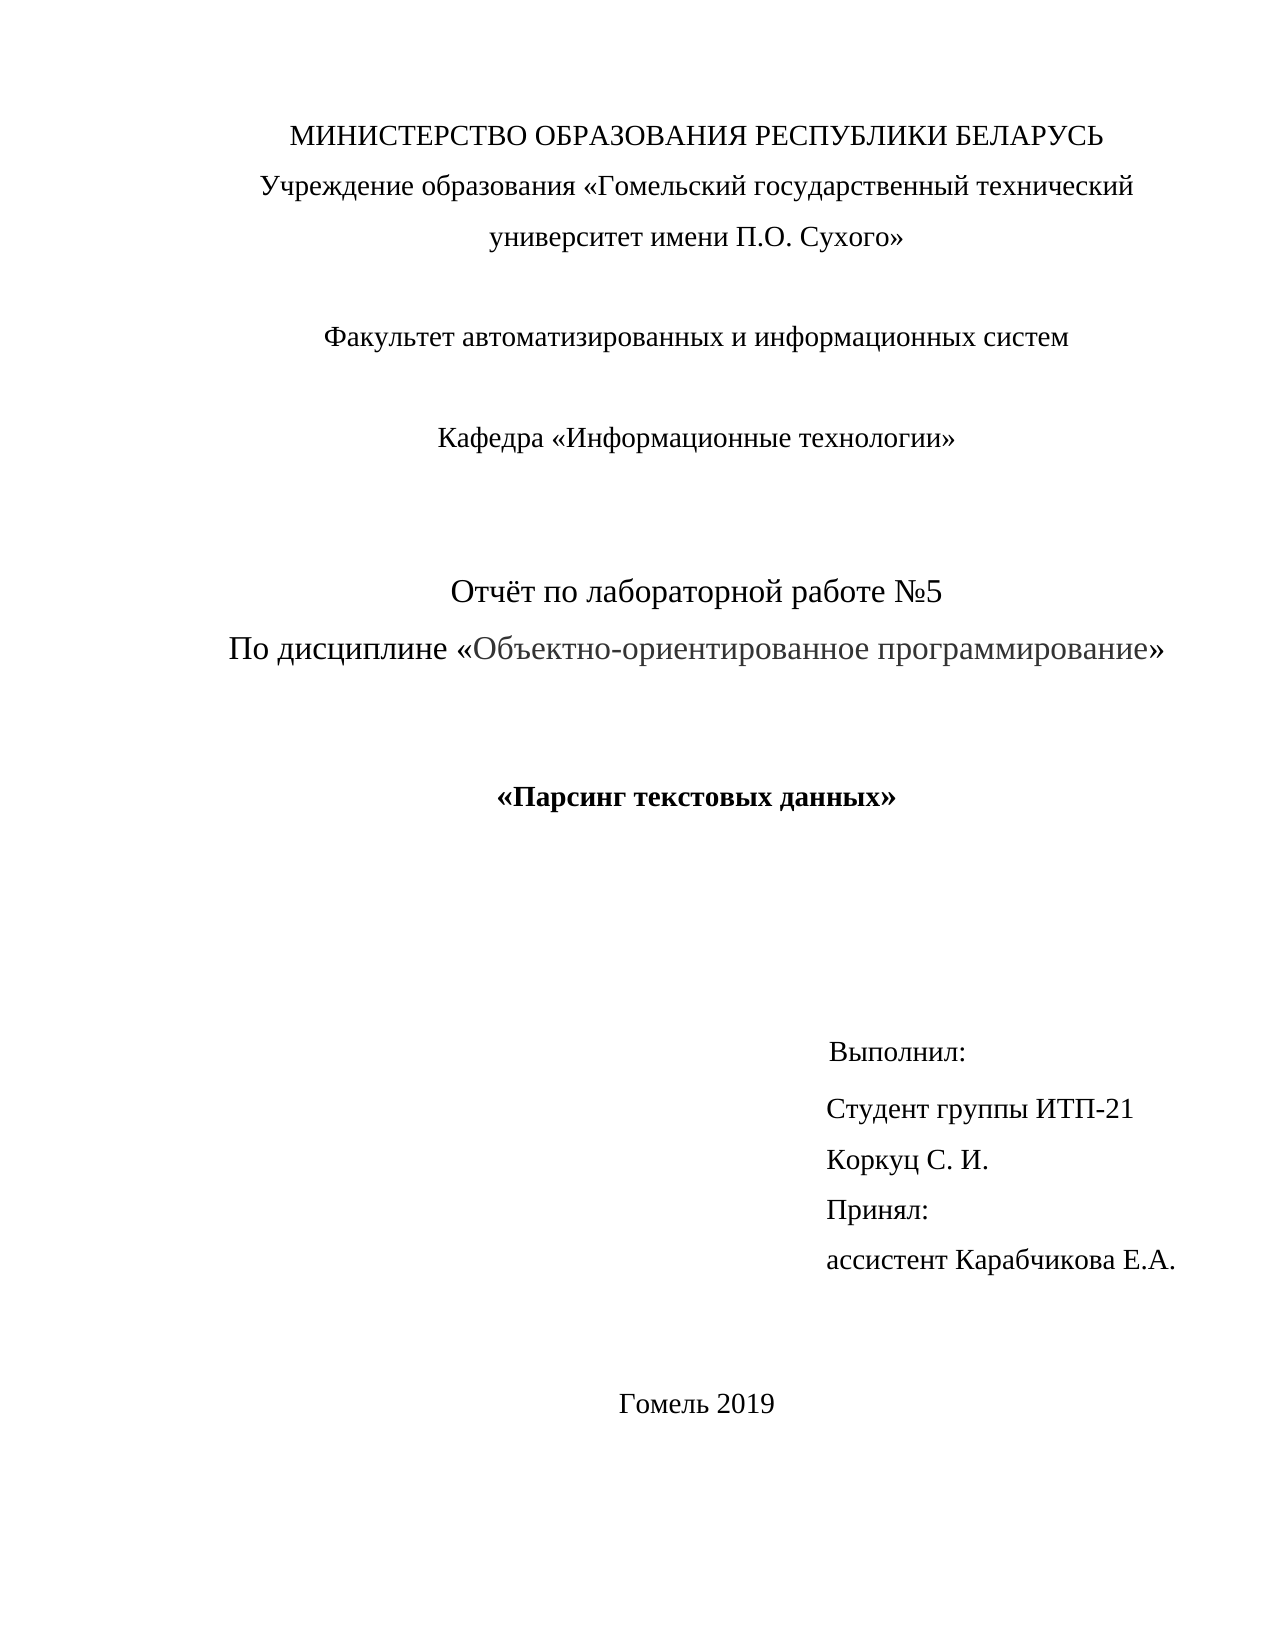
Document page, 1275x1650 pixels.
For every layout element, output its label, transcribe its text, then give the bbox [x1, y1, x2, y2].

text Отчёт по лабораторной работе №5 [177, 571, 1216, 609]
text Гомель 2019 [177, 1386, 1216, 1420]
text МИНИСТЕРСТВО ОБРАЗОВАНИЯ РЕСПУБЛИКИ БЕЛАРУСЬ [177, 118, 1216, 152]
text Коркуц С. И. [177, 1142, 1216, 1175]
text По дисциплине «Объектно-ориентированное программирование» [177, 628, 1216, 667]
text Учреждение образования «Гомельский государственный технический [177, 168, 1216, 202]
text ассистент Карабчикова Е.А. [177, 1242, 1216, 1276]
text Выполнил: [177, 1034, 1216, 1068]
text «Парсинг текстовых данных» [177, 775, 1216, 814]
text Принял: [177, 1192, 1216, 1226]
text Кафедра «Информационные технологии» [177, 420, 1216, 453]
text Факультет автоматизированных и информационных систем [177, 319, 1216, 353]
text Студент группы ИТП-21 [177, 1092, 1216, 1125]
text университет имени П.О. Сухого» [177, 219, 1216, 252]
